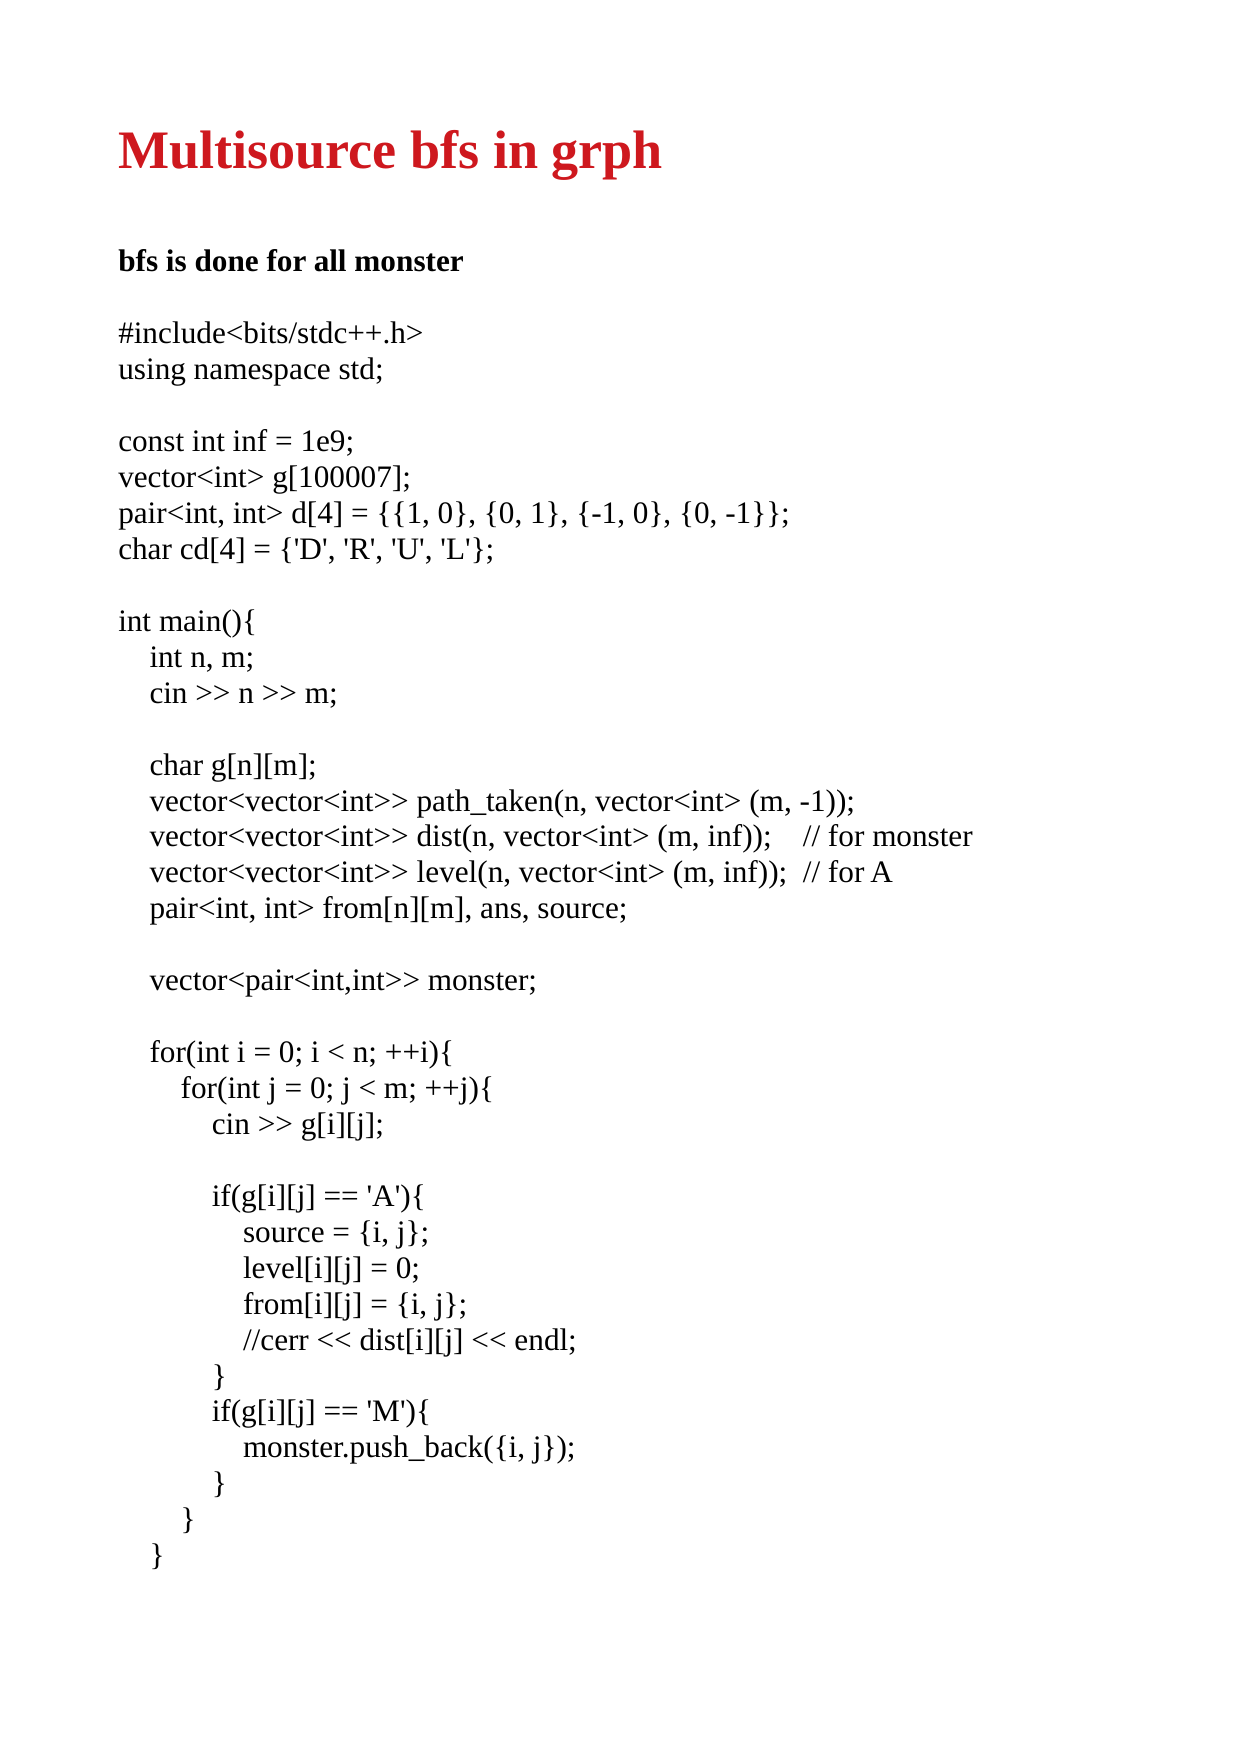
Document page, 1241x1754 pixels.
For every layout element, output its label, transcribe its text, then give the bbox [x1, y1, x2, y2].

text } [118, 1501, 1122, 1536]
text char g[n][m]; [118, 746, 1122, 782]
text for(int j = 0; j < m; ++j){ [118, 1069, 1122, 1105]
text #include<bits/stdc++.h> [118, 314, 1122, 351]
text monster.push_back({i, j}); [118, 1429, 1122, 1464]
text from[i][j] = {i, j}; [118, 1285, 1122, 1321]
text } [118, 1357, 1122, 1393]
text vector<vector<int>> level(n, vector<int> (m, inf)); // for A [118, 854, 1122, 889]
text } [118, 1536, 1122, 1572]
text vector<vector<int>> path_taken(n, vector<int> (m, -1)); [118, 782, 1122, 818]
text cin >> g[i][j]; [118, 1105, 1122, 1141]
text cin >> n >> m; [118, 674, 1122, 710]
text char cd[4] = {'D', 'R', 'U', 'L'}; [118, 530, 1122, 566]
text if(g[i][j] == 'M'){ [118, 1393, 1122, 1429]
text pair<int, int> from[n][m], ans, source; [118, 889, 1122, 926]
text //cerr << dist[i][j] << endl; [118, 1321, 1122, 1357]
text bfs is done for all monster [118, 243, 1122, 279]
text if(g[i][j] == 'A'){ [118, 1177, 1122, 1213]
text vector<vector<int>> dist(n, vector<int> (m, inf)); // for monster [118, 818, 1122, 854]
text vector<pair<int,int>> monster; [118, 961, 1122, 997]
text int n, m; [118, 638, 1122, 674]
text pair<int, int> d[4] = {{1, 0}, {0, 1}, {-1, 0}, {0, -1}}; [118, 494, 1122, 530]
text const int inf = 1e9; [118, 422, 1122, 458]
text Multisource bfs in grph [118, 118, 1122, 180]
text source = {i, j}; [118, 1213, 1122, 1249]
text using namespace std; [118, 351, 1122, 386]
text for(int i = 0; i < n; ++i){ [118, 1033, 1122, 1069]
text } [118, 1464, 1122, 1501]
text int main(){ [118, 602, 1122, 638]
text level[i][j] = 0; [118, 1249, 1122, 1285]
text vector<int> g[100007]; [118, 458, 1122, 494]
